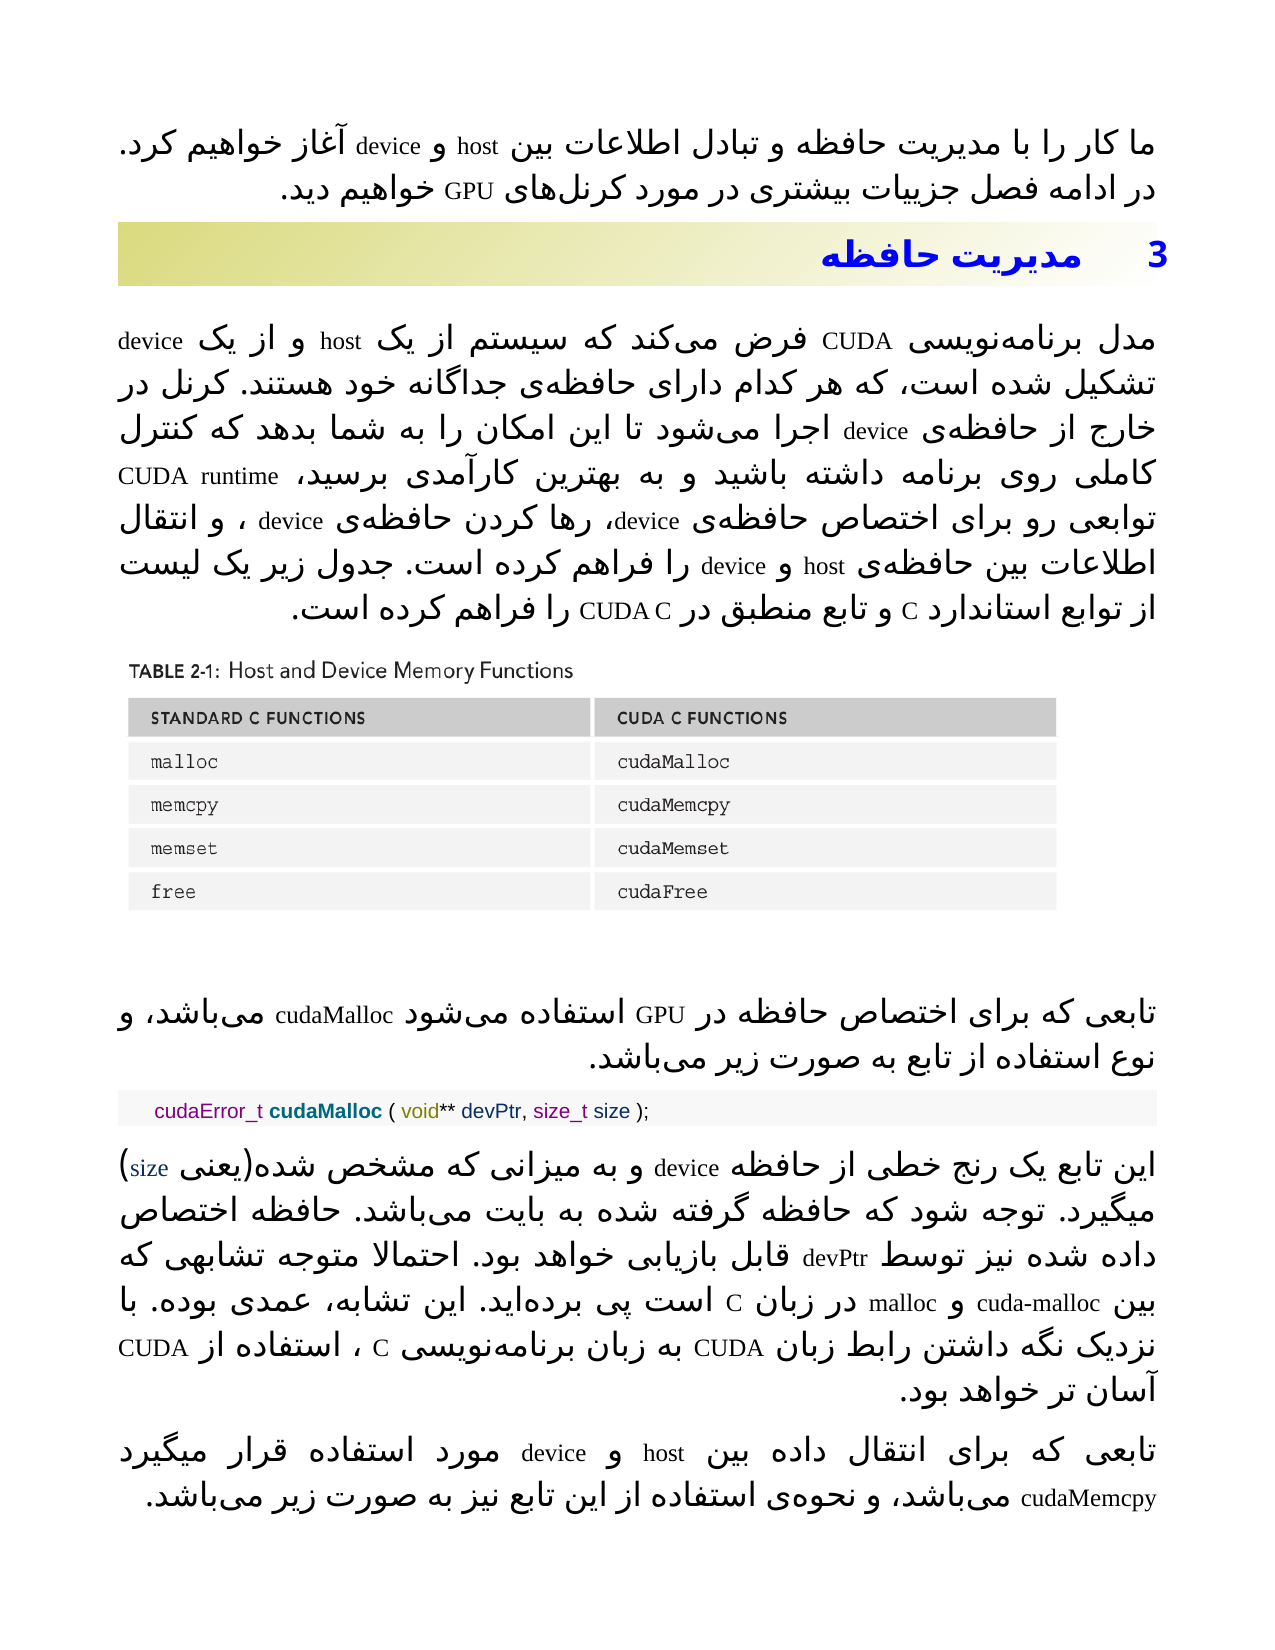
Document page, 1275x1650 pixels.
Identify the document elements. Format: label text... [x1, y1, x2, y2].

text تابعی که برای اختصاص حافظه در GPU استفاده می‌شود cudaMalloc می‌باشد، و نوع استفاده از تابع به صورت زیر می‌باشد. [118, 988, 1157, 1078]
text cudaError_t cudaMalloc ( void** devPtr, size_t size ); [118, 1090, 1157, 1126]
text مدل برنامه‌نویسی CUDA فرض می‌کند که سیستم از یک host و از یک device تشکیل شده است، که هر کدام دارای حافظه‌ی جداگانه خود هستند. کرنل در خارج از حافظه‌ی device اجرا می‌شود تا این امکان را به شما بدهد که کنترل کاملی روی برنامه داشته باشید و به بهترین کارآمدی برسید، CUDA runtime توابعی رو برای اختصاص حافظه‌ی device، رها کردن حافظه‌ی device ، و انتقال اطلاعات بین حافظه‌ی host و device را فراهم کرده است. جدول زیر یک لیست از توابع استاندارد C و تابع منطبق در CUDA C را فراهم کرده است. [118, 313, 1157, 628]
text تابعی که برای انتقال داده‌ بین host و device مورد استفاده قرار میگیرد cudaMemcpy می‌باشد، و نحوه‌ی استفاده از این تابع نیز به صورت زیر می‌باشد. [118, 1426, 1157, 1516]
text ما کار را با مدیریت حافظه و تبادل اطلاعات بین host و device آغاز خواهیم کرد. در ادامه فصل جزییات بیشتری در مورد کرنل‌های GPU خواهیم دید. [118, 118, 1157, 208]
subtitle مدیریت حافظه [118, 223, 1157, 286]
text این تابع یک رنج خطی از حافظه device و به میزانی که مشخص شده(یعنی size) میگیرد. توجه شود که حافظه گرفته شده به بایت می‌باشد. حافظه اختصاص داده شده نیز توسط devPtr قابل بازیابی خواهد بود. احتمالا متوجه تشابهی که بین cuda-malloc و malloc در زبان C است پی برده‌اید. این تشابه، عمدی بوده. با نزدیک نگه داشتن رابط زبان CUDA به زبان برنامه‌نویسی C ، استفاده از CUDA آسان تر خواهد بود. [118, 1141, 1157, 1411]
picture [111, 643, 1084, 928]
